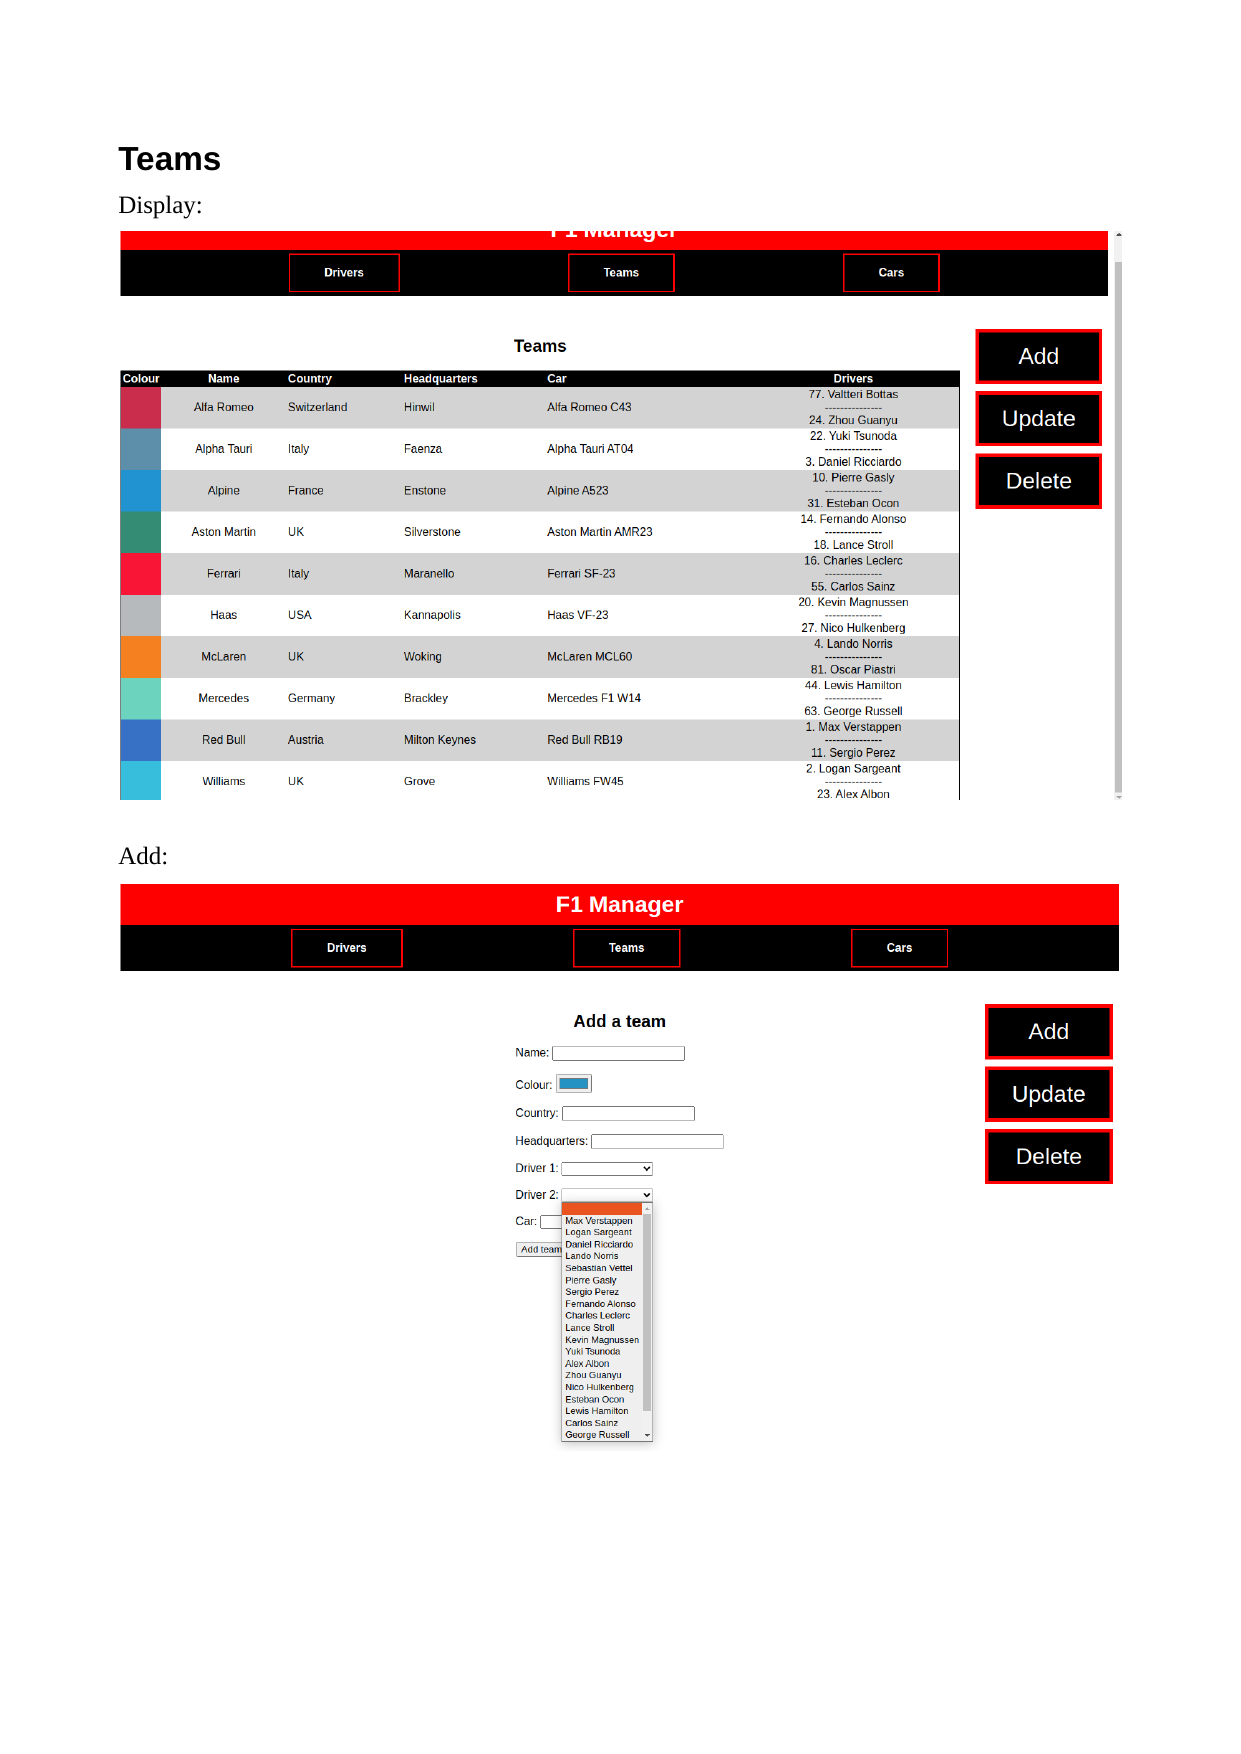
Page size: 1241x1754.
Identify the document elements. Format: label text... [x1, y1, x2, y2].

picture [118, 882, 1122, 1451]
text Display: [118, 190, 1122, 219]
subtitle Teams [118, 139, 1122, 177]
picture [118, 231, 1122, 800]
text Add: [118, 841, 1122, 869]
